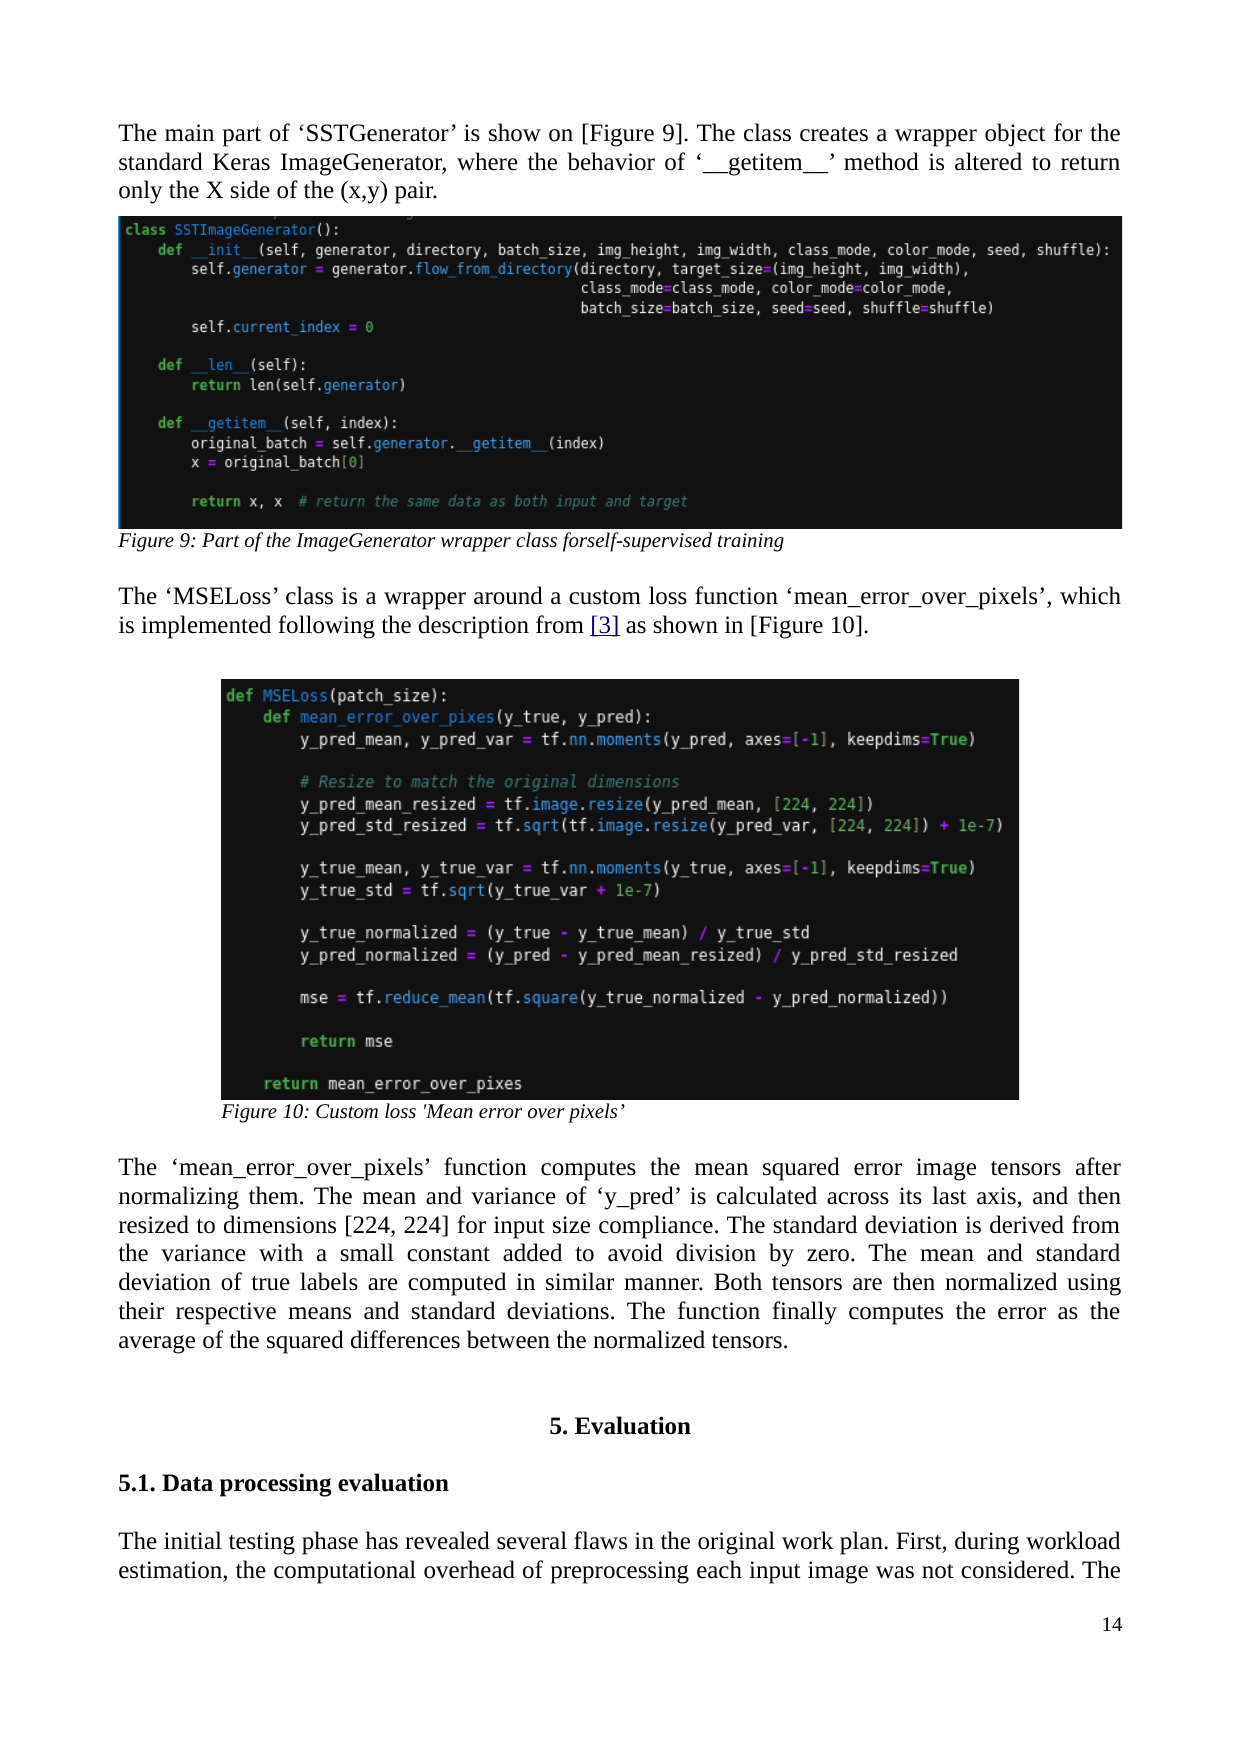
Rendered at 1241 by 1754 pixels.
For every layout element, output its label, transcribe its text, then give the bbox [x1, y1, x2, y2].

text Figure 10: Custom loss 'Mean error over pixels’ [221, 1100, 1019, 1123]
text 5. Evaluation [118, 1411, 1122, 1440]
text Figure 9: Part of the ImageGenerator wrapper class forself-supervised training [118, 529, 1122, 552]
picture [221, 679, 1020, 1100]
text The ‘mean_error_over_pixels’ function computes the mean squared error image tensors after normalizing them. The mean and variance of ‘y_pred’ is calculated across its last axis, and then resized to dimensions [224, 224] for input size compliance. The standard deviation is derived from the variance with a small constant added to avoid division by zero. The mean and standard deviation of true labels are computed in similar manner. Both tensors are then normalized using their respective means and standard deviations. The function finally computes the error as the average of the squared differences between the normalized tensors. [118, 1152, 1122, 1353]
picture [118, 216, 1123, 529]
text The initial testing phase has revealed several flaws in the original work plan. First, during workload estimation, the computational overhead of preprocessing each input image was not considered. The [118, 1526, 1122, 1583]
text 5.1. Data processing evaluation [118, 1468, 1122, 1497]
text The ‘MSELoss’ class is a wrapper around a custom loss function ‘mean_error_over_pixels’, which is implemented following the description from [3] as shown in [Figure 10]. [118, 581, 1122, 638]
text The main part of ‘SSTGenerator’ is show on [Figure 9]. The class creates a wrapper object for the standard Keras ImageGenerator, where the behavior of ‘__getitem__’ method is altered to return only the X side of the (x,y) pair. [118, 118, 1122, 204]
